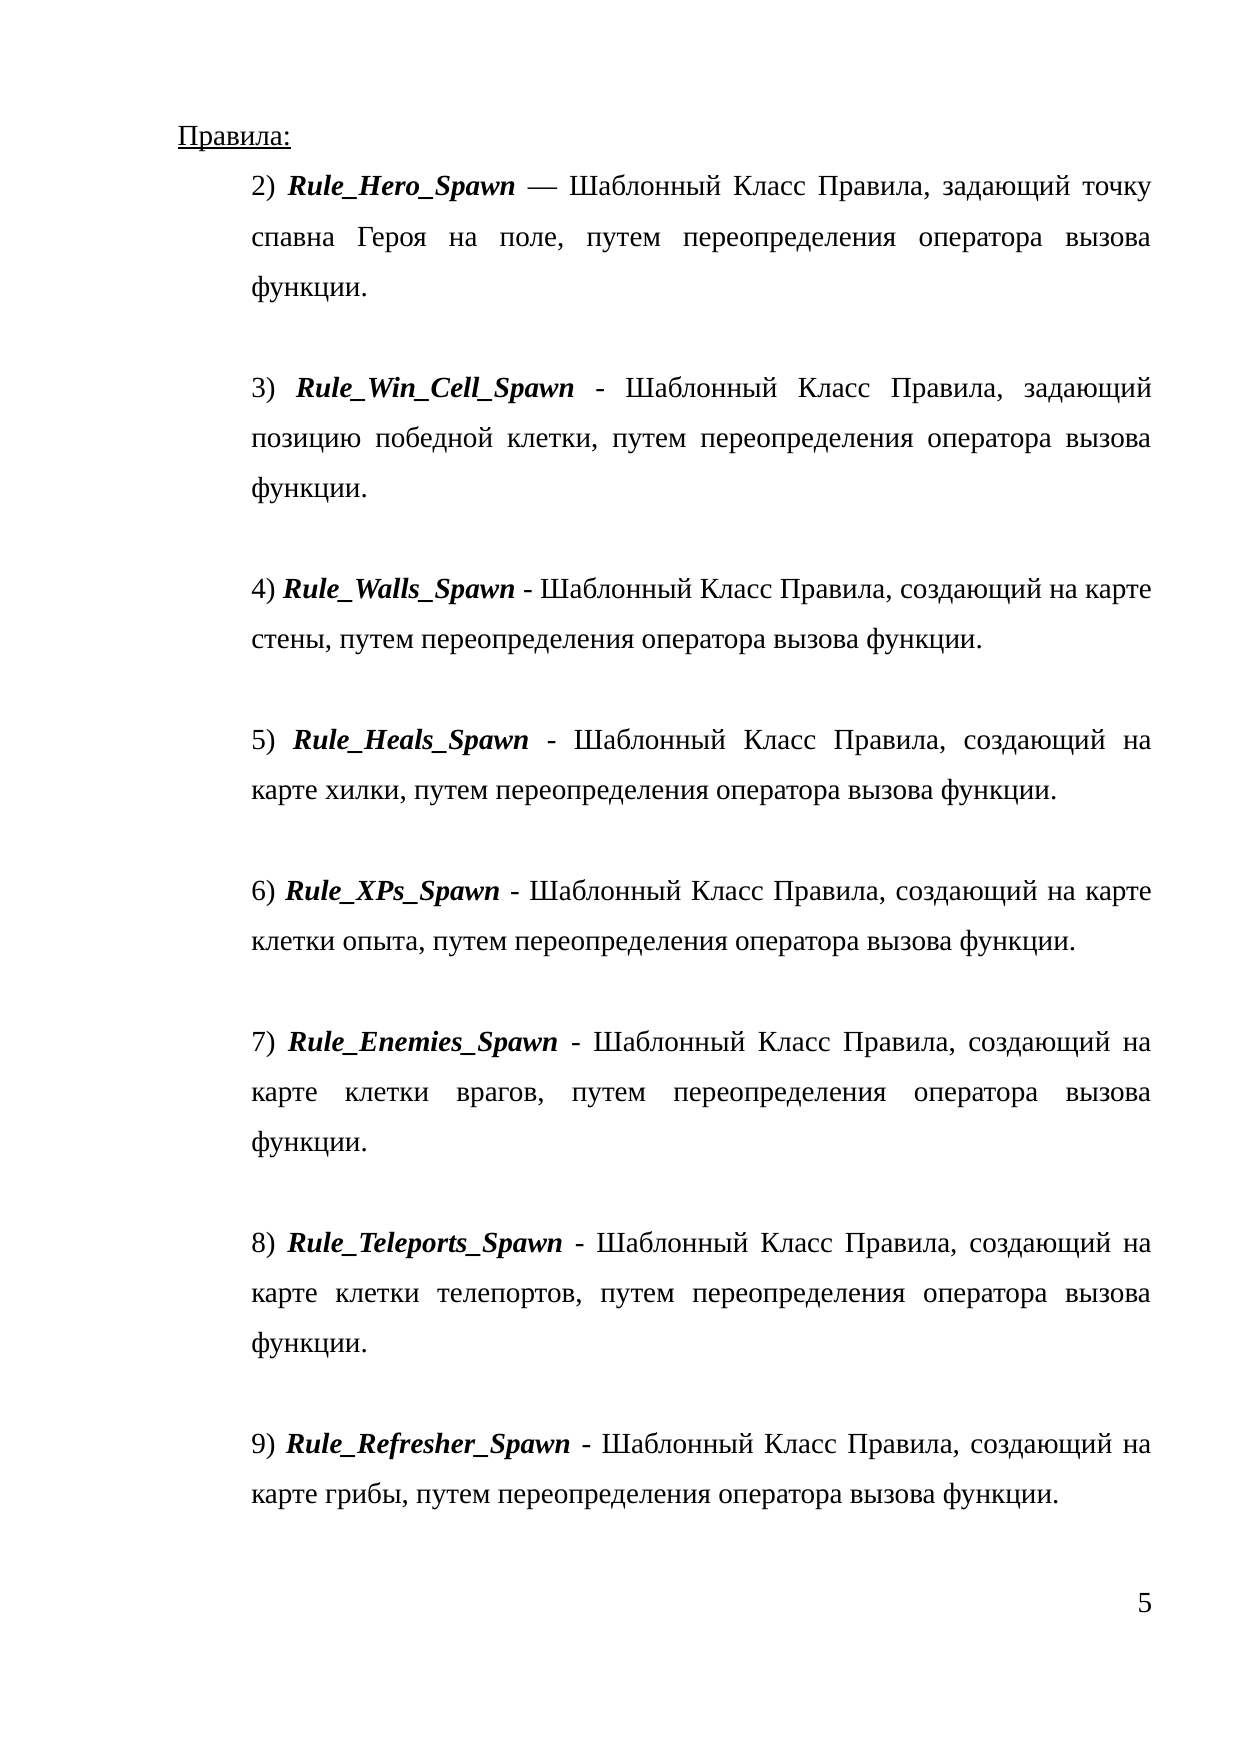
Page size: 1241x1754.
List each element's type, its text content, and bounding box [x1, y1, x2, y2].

text 3) Rule_Win_Cell_Spawn - Шаблонный Класс Правила, задающий позицию победной клетки, путем переопределения оператора вызова функции. [251, 370, 1152, 504]
text 7) Rule_Enemies_Spawn - Шаблонный Класс Правила, создающий на карте клетки врагов, путем переопределения оператора вызова функции. [251, 1024, 1152, 1158]
text Правила: [177, 118, 1152, 152]
text 9) Rule_Refresher_Spawn - Шаблонный Класс Правила, создающий на карте грибы, путем переопределения оператора вызова функции. [251, 1426, 1152, 1510]
text 8) Rule_Teleports_Spawn - Шаблонный Класс Правила, создающий на карте клетки телепортов, путем переопределения оператора вызова функции. [251, 1225, 1152, 1359]
text 5) Rule_Heals_Spawn - Шаблонный Класс Правила, создающий на карте хилки, путем переопределения оператора вызова функции. [251, 722, 1152, 806]
text 6) Rule_XPs_Spawn - Шаблонный Класс Правила, создающий на карте клетки опыта, путем переопределения оператора вызова функции. [251, 873, 1152, 957]
text 2) Rule_Hero_Spawn — Шаблонный Класс Правила, задающий точку спавна Героя на поле, путем переопределения оператора вызова функции. [251, 168, 1152, 303]
text 4) Rule_Walls_Spawn - Шаблонный Класс Правила, создающий на карте стены, путем переопределения оператора вызова функции. [251, 571, 1152, 655]
